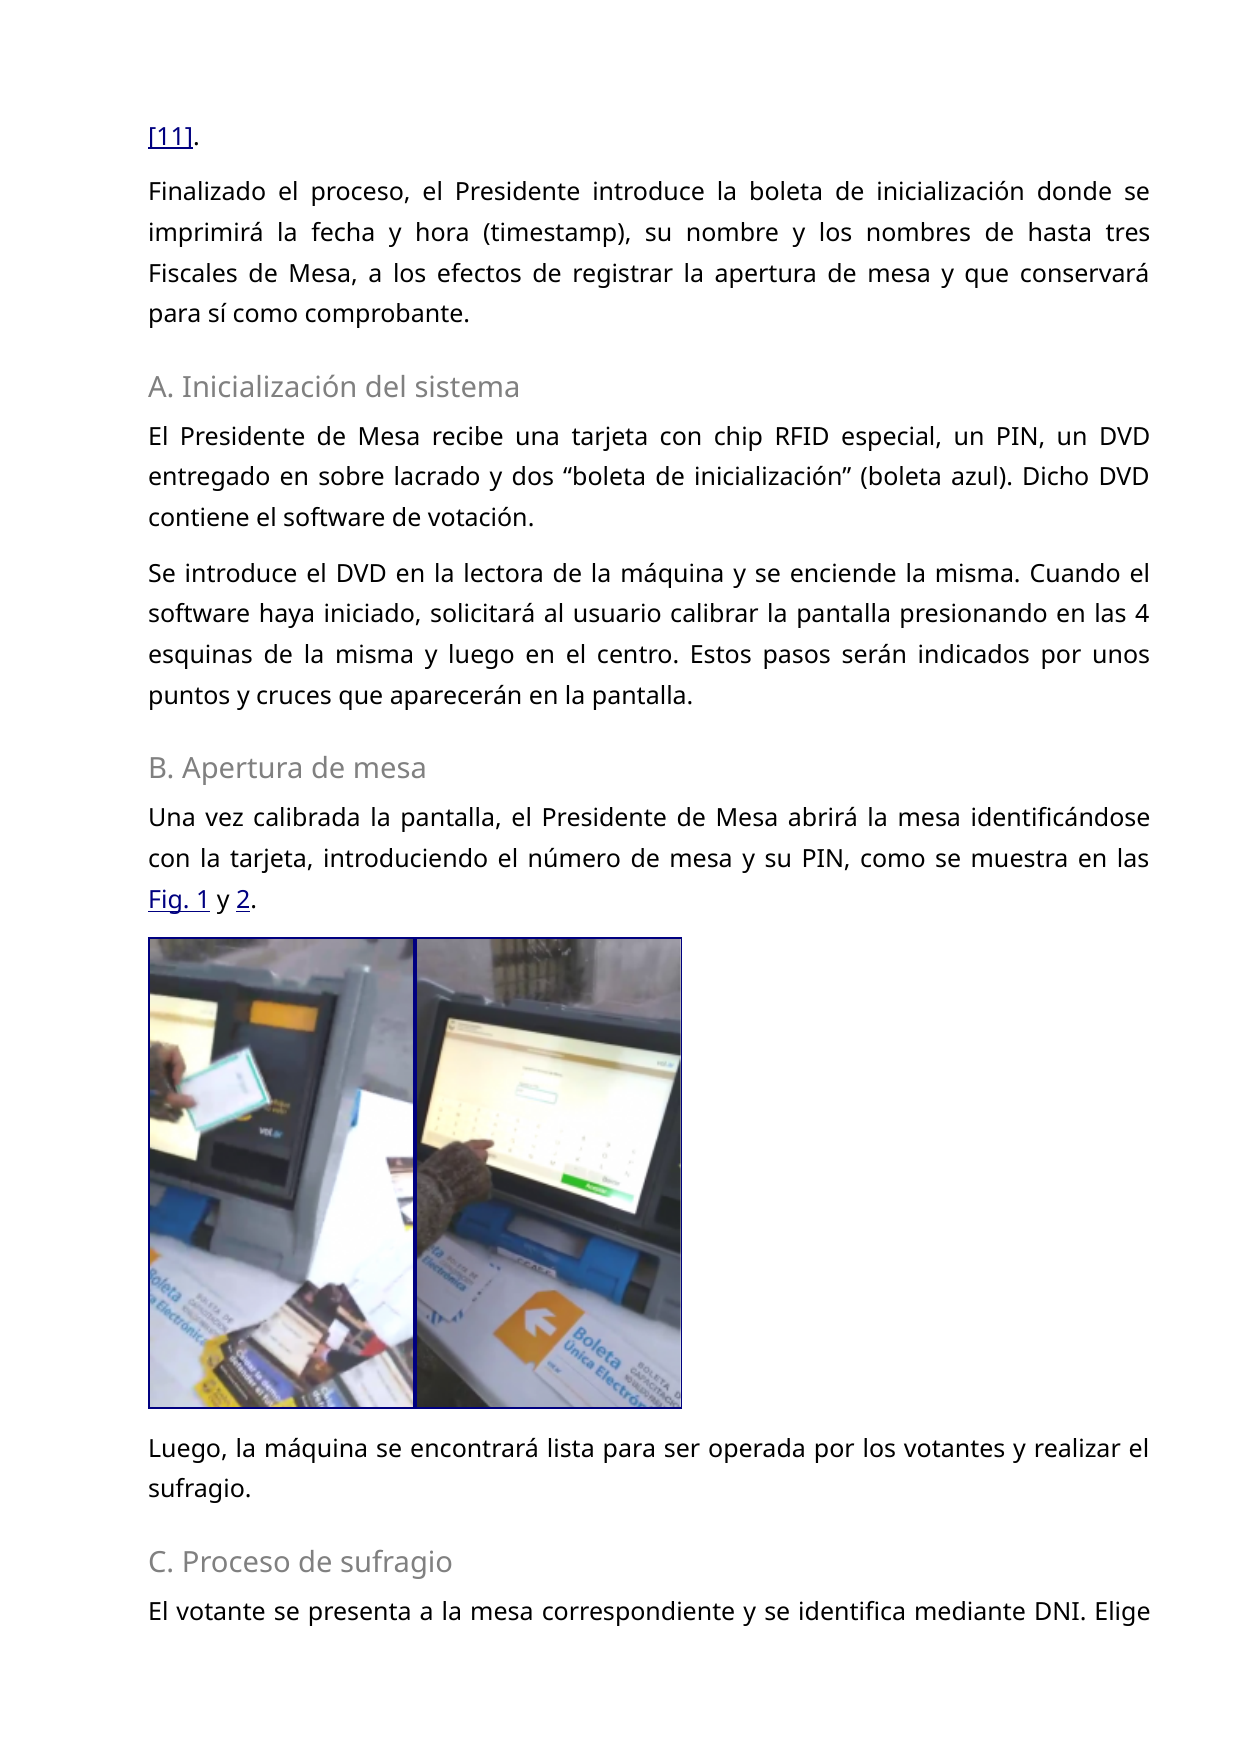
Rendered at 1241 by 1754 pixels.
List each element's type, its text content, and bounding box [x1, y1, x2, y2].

picture [150, 939, 413, 1407]
subtitle C. Proceso de sufragio [148, 1541, 1151, 1581]
subtitle B. Apertura de mesa [148, 748, 1151, 787]
text El Presidente de Mesa recibe una tarjeta con chip RFID especial, un PIN, un DVD entregado en sobre lacrado y dos “boleta de inicialización” (boleta azul). Dicho DVD contiene el software de votación. [148, 418, 1151, 534]
text Luego, la máquina se encontrará lista para ser operada por los votantes y realizar el sufragio. [148, 1430, 1151, 1505]
text Se introduce el DVD en la lectora de la máquina y se enciende la misma. Cuando el software haya iniciado, solicitará al usuario calibrar la pantalla presionando en las 4 esquinas de la misma y luego en el centro. Estos pasos serán indicados por unos puntos y cruces que aparecerán en la pantalla. [148, 555, 1151, 712]
text Una vez calibrada la pantalla, el Presidente de Mesa abrirá la mesa identificándose con la tarjeta, introduciendo el número de mesa y su PIN, como se muestra en las Fig. 1 y 2. [148, 800, 1151, 916]
text Finalizado el proceso, el Presidente introduce la boleta de inicialización donde se imprimirá la fecha y hora (timestamp), su nombre y los nombres de hasta tres Fiscales de Mesa, a los efectos de registrar la apertura de mesa y que conservará para sí como comprobante. [148, 173, 1151, 330]
picture [417, 939, 681, 1407]
text [11]. [148, 118, 1151, 152]
text El votante se presenta a la mesa correspondiente y se identifica mediante DNI. Elige [148, 1593, 1151, 1627]
subtitle A. Inicialización del sistema [148, 366, 1151, 406]
